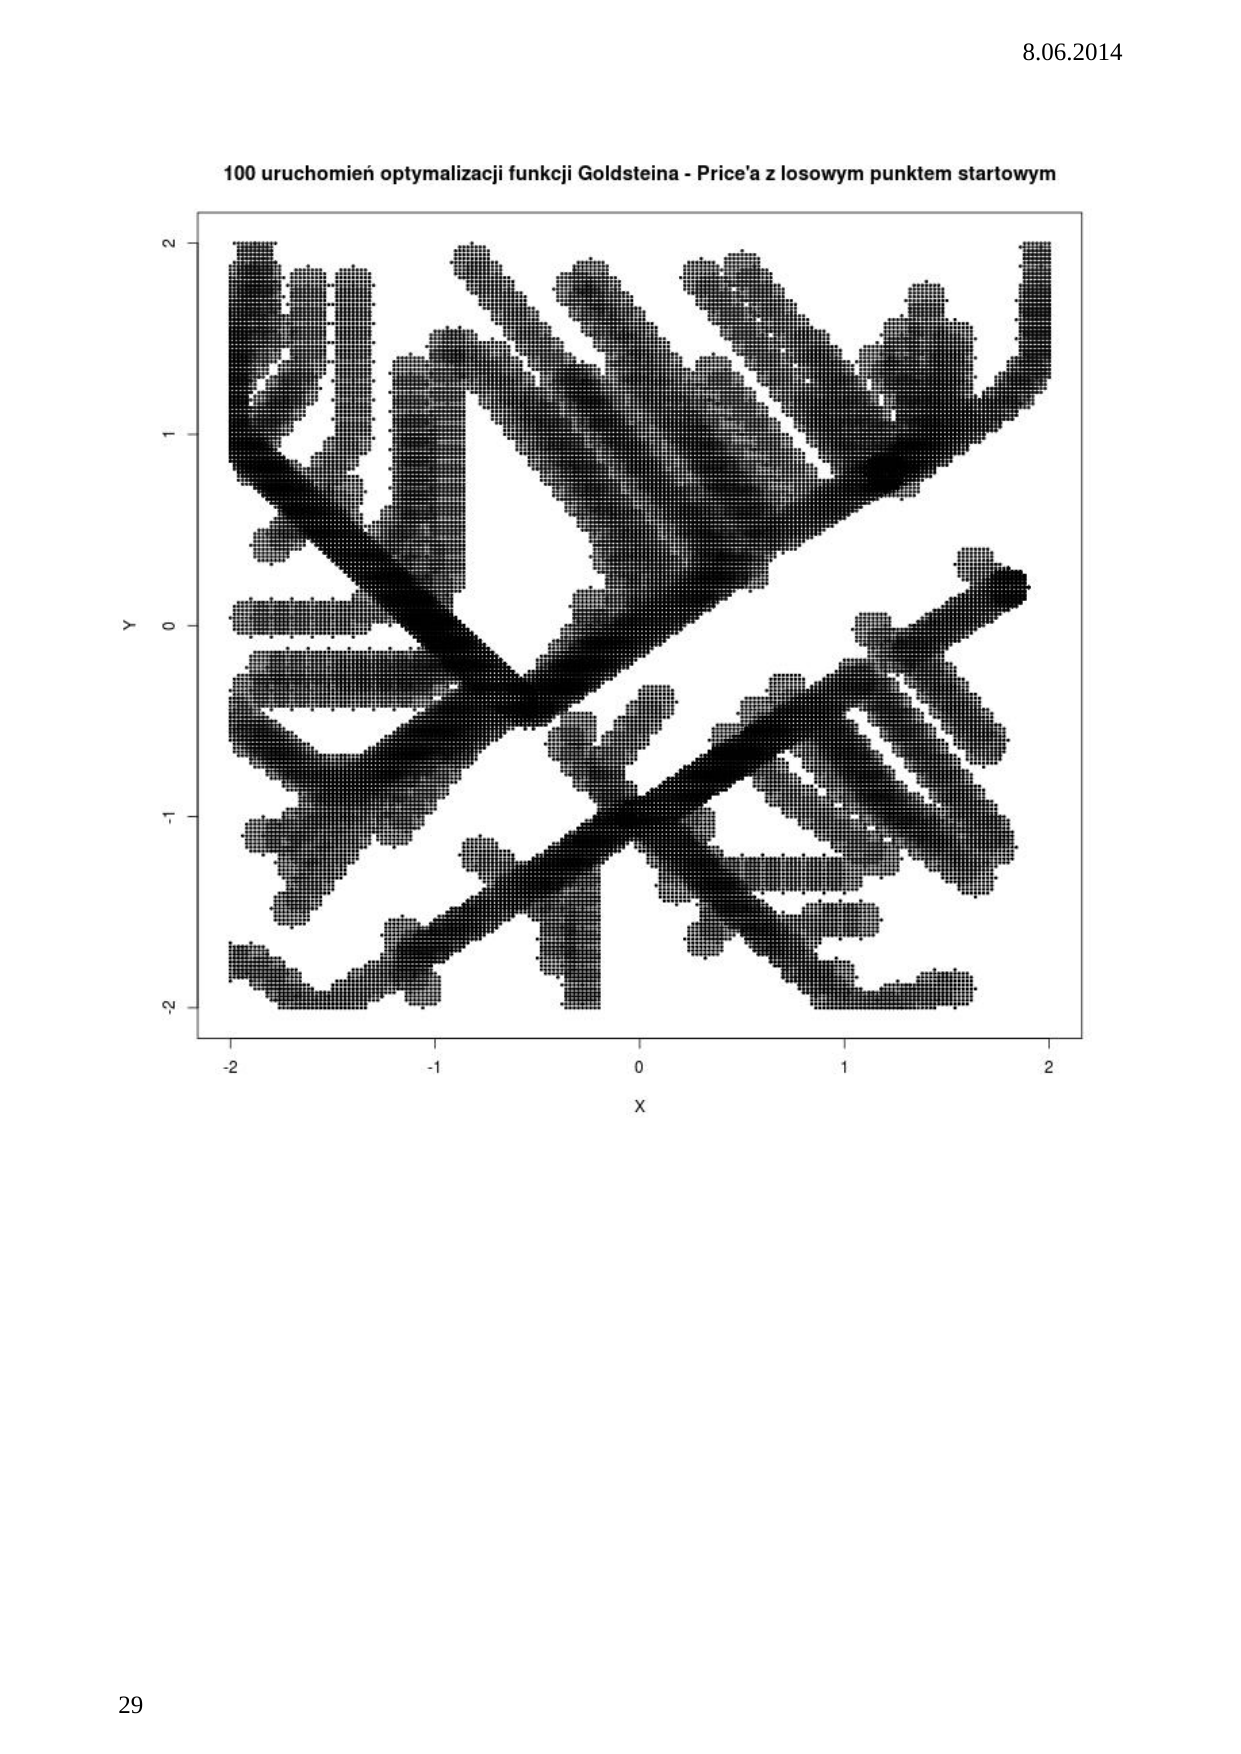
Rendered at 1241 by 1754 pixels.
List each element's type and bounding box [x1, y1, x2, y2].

picture [118, 133, 1123, 1138]
